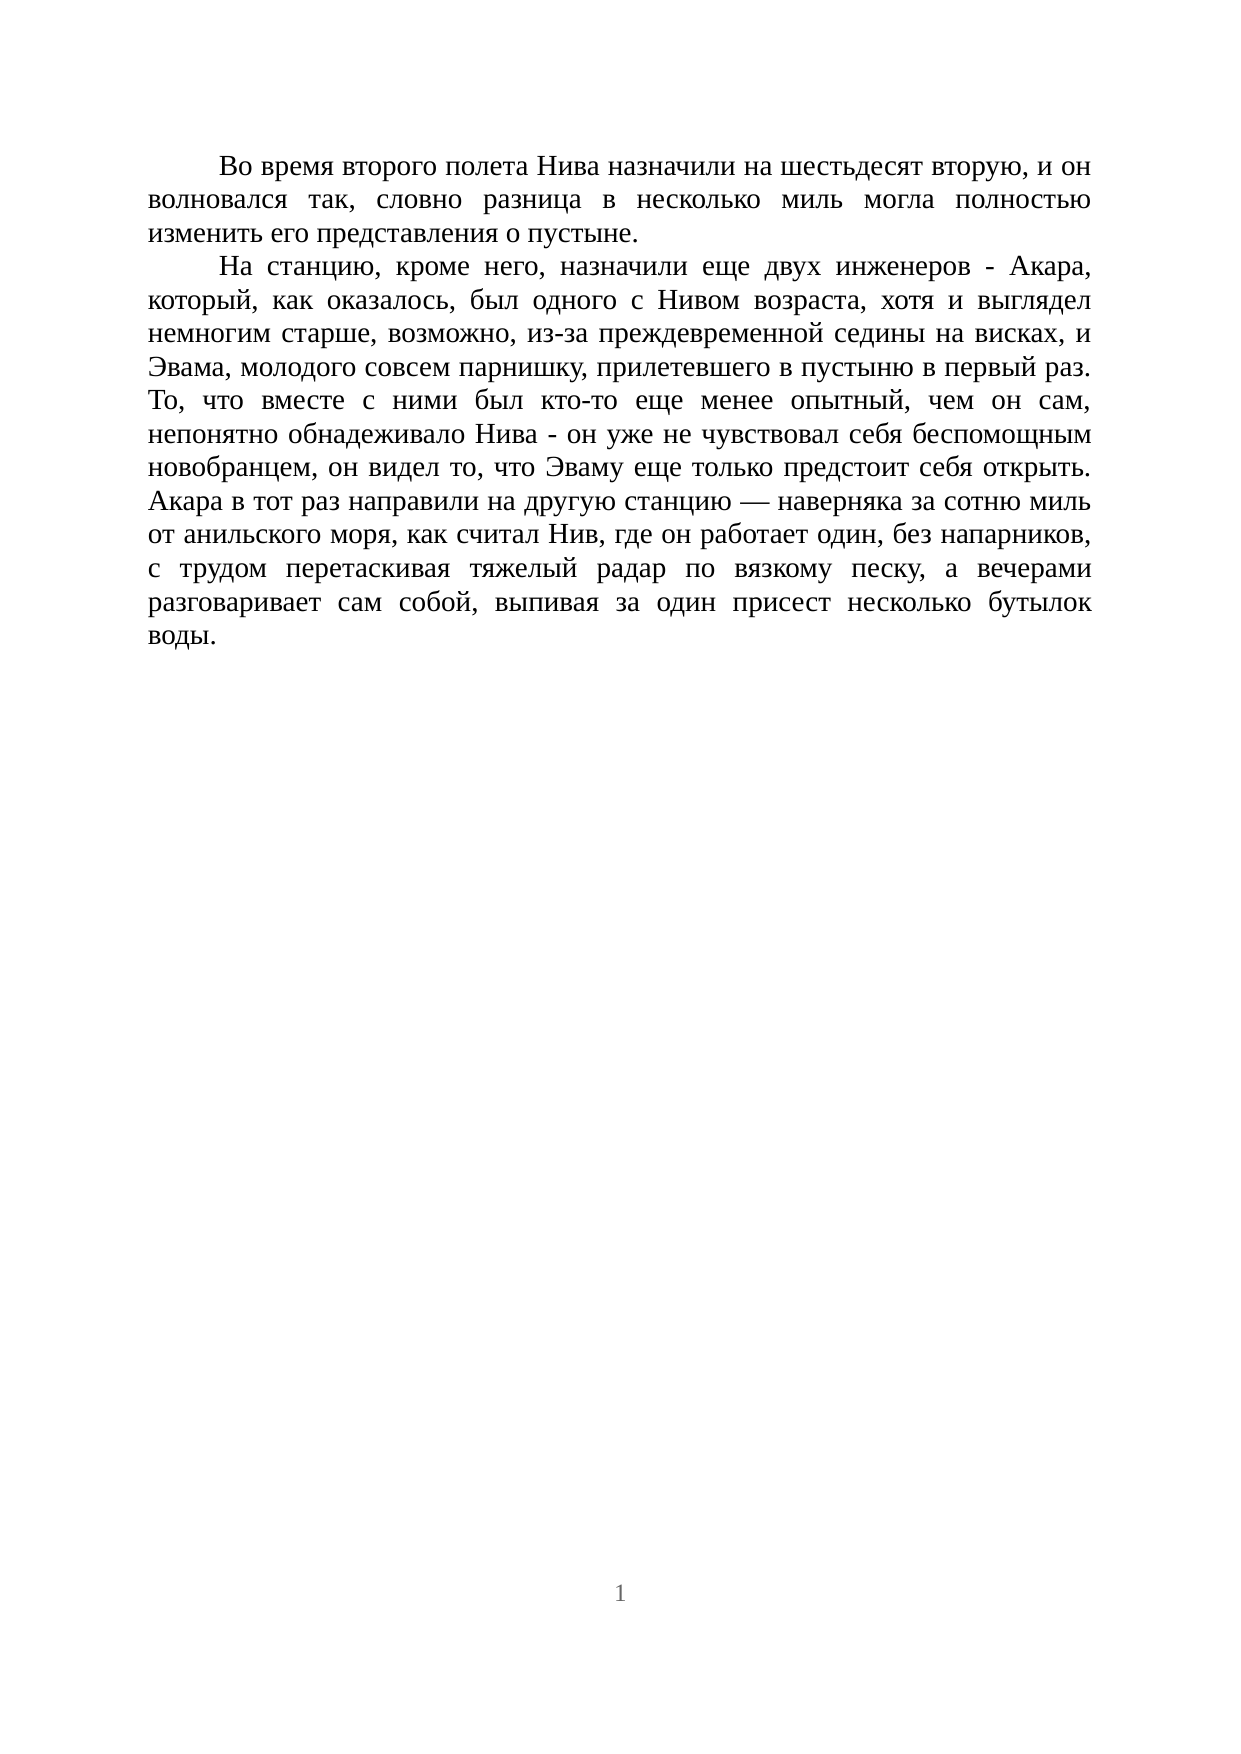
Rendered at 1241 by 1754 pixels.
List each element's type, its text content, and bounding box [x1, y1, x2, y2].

text На станцию, кроме него, назначили еще двух инженеров - Акара, который, как оказалось, был одного с Нивом возраста, хотя и выглядел немногим старше, возможно, из-за преждевременной седины на висках, и Эвама, молодого совсем парнишку, прилетевшего в пустыню в первый раз. То, что вместе с ними был кто-то еще менее опытный, чем он сам, непонятно обнадеживало Нива - он уже не чувствовал себя беспомощным новобранцем, он видел то, что Эваму еще только предстоит себя открыть. Акара в тот раз направили на другую станцию — наверняка за сотню миль от анильского моря, как считал Нив, где он работает один, без напарников, с трудом перетаскивая тяжелый радар по вязкому песку, а вечерами разговаривает сам собой, выпивая за один присест несколько бутылок воды. [148, 248, 1093, 651]
text Во время второго полета Нива назначили на шестьдесят вторую, и он волновался так, словно разница в несколько миль могла полностью изменить его представления о пустыне. [148, 148, 1093, 248]
